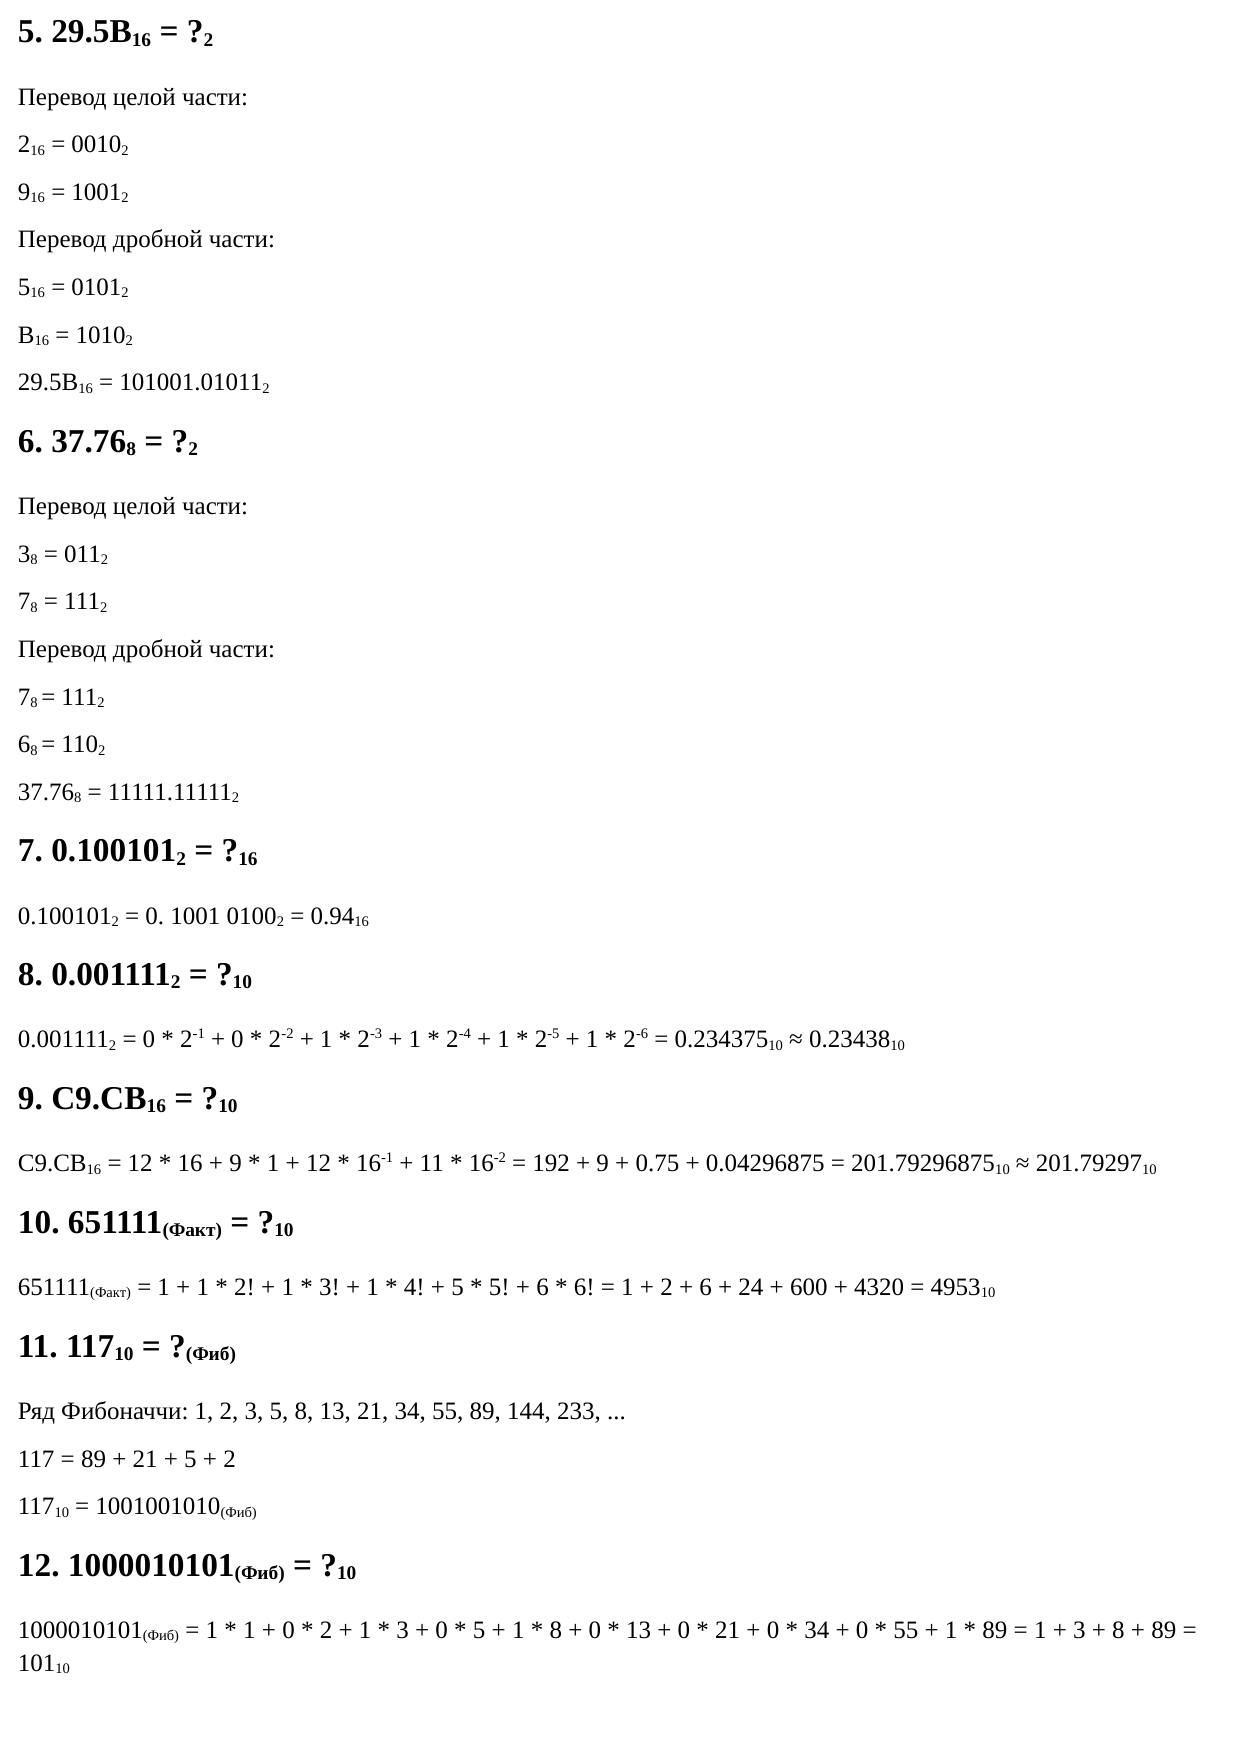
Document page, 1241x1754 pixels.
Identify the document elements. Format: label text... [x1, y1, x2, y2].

text 916 = 10012 [18, 177, 1231, 206]
subtitle 8. 0.0011112 = ?10 [18, 954, 1231, 993]
text 78 = 1112 [18, 586, 1231, 615]
text Перевод целой части: [18, 491, 1231, 520]
text Ряд Фибоначчи: 1, 2, 3, 5, 8, 13, 21, 34, 55, 89, 144, 233, ... [18, 1396, 1231, 1425]
text C9.CB16 = 12 * 16 + 9 * 1 + 12 * 16-1 + 11 * 16-2 = 192 + 9 + 0.75 + 0.04296875 = 201.7929687510 ≈ 201.7929710 [18, 1148, 1231, 1177]
text 1000010101(Фиб) = 1 * 1 + 0 * 2 + 1 * 3 + 0 * 5 + 1 * 8 + 0 * 13 + 0 * 21 + 0 * 34 + 0 * 55 + 1 * 89 = 1 + 3 + 8 + 89 = 10110 [18, 1615, 1231, 1677]
text 68 = 1102 [18, 729, 1231, 758]
subtitle 9. C9.CB16 = ?10 [18, 1078, 1231, 1117]
subtitle 12. 1000010101(Фиб) = ?10 [18, 1545, 1231, 1583]
text 651111(Факт) = 1 + 1 * 2! + 1 * 3! + 1 * 4! + 5 * 5! + 6 * 6! = 1 + 2 + 6 + 24 + 600 + 4320 = 495310 [18, 1272, 1231, 1301]
text 11710 = 1001001010(Фиб) [18, 1491, 1231, 1520]
text Перевод дробной части: [18, 634, 1231, 663]
text B16 = 10102 [18, 320, 1231, 348]
subtitle 6. 37.768 = ?2 [18, 421, 1231, 459]
text 0.1001012 = 0. 1001 01002 = 0.9416 [18, 901, 1231, 929]
text 37.768 = 11111.111112 [18, 777, 1231, 806]
subtitle 11. 11710 = ?(Фиб) [18, 1326, 1231, 1364]
text 117 = 89 + 21 + 5 + 2 [18, 1444, 1231, 1472]
text 78 = 1112 [18, 682, 1231, 710]
text 0.0011112 = 0 * 2-1 + 0 * 2-2 + 1 * 2-3 + 1 * 2-4 + 1 * 2-5 + 1 * 2-6 = 0.23437510 ≈ 0.2343810 [18, 1024, 1231, 1053]
text Перевод дробной части: [18, 224, 1231, 253]
text 29.5B16 = 101001.010112 [18, 367, 1231, 396]
subtitle 10. 651111(Факт) = ?10 [18, 1202, 1231, 1241]
text 516 = 01012 [18, 272, 1231, 301]
text Перевод целой части: [18, 82, 1231, 111]
text 216 = 00102 [18, 129, 1231, 158]
text 38 = 0112 [18, 539, 1231, 568]
subtitle 5. 29.5B16 = ?2 [18, 12, 1231, 50]
subtitle 7. 0.1001012 = ?16 [18, 831, 1231, 869]
